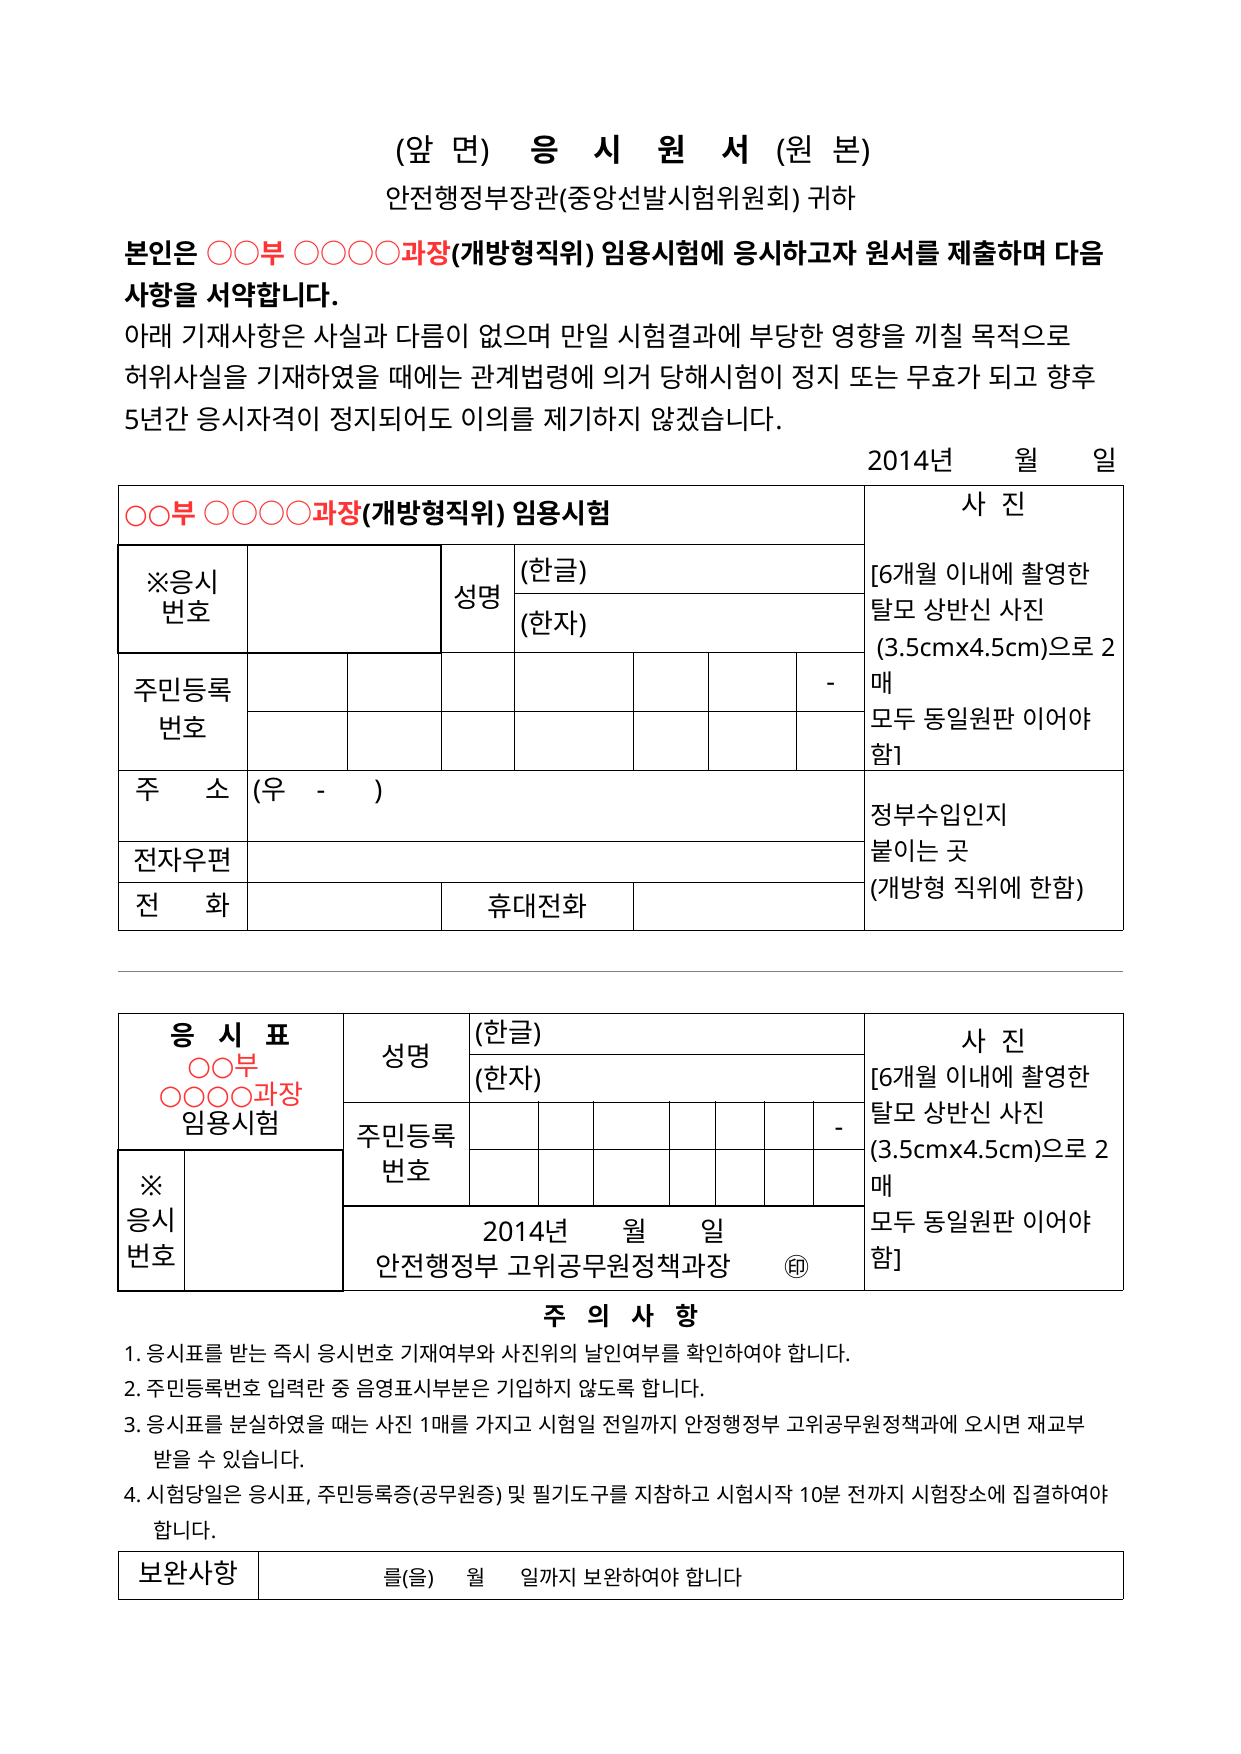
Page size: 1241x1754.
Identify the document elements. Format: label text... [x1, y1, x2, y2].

table_cell [709, 653, 796, 711]
table_cell 전자우편 [119, 842, 247, 882]
table_cell 전 화 [119, 883, 247, 930]
table_cell 사 진 [6개월 이내에 촬영한 탈모 상반신 사진 (3.5cmⅹ4.5cm)으로 2매 모두 동일원판 이어야 함] [865, 486, 1123, 770]
table_cell [716, 1103, 764, 1149]
table_cell [765, 1103, 813, 1149]
table_cell [442, 712, 514, 770]
table_cell (우 - ) [248, 771, 864, 841]
table_cell (한자) [515, 594, 864, 652]
table_cell [539, 1150, 593, 1205]
table_cell [634, 712, 708, 770]
table_cell 주 소 [119, 771, 247, 841]
table_cell ※ 응시번호 [119, 1151, 184, 1289]
table_cell [118, 972, 1123, 1013]
table_cell [442, 653, 514, 711]
table_cell [709, 712, 796, 770]
table_cell [248, 654, 347, 711]
table_cell [765, 1150, 813, 1205]
table_cell [634, 883, 864, 930]
table_cell ○○부 ○○○○과장(개방형직위) 임용시험 [119, 486, 864, 544]
table_cell [634, 653, 708, 711]
table_cell [594, 1103, 669, 1149]
table_cell (한글) [470, 1014, 864, 1054]
table_cell [248, 546, 440, 652]
table_cell 휴대전화 [442, 883, 633, 930]
table_cell 사 진 [6개월 이내에 촬영한 탈모 상반신 사진 (3.5cmⅹ4.5cm)으로 2매 모두 동일원판 이어야 함] [865, 1014, 1123, 1289]
table_cell [670, 1103, 715, 1149]
table_cell [348, 654, 441, 711]
table_cell 를(을) 월 일까지 보완하여야 합니다 [259, 1552, 1123, 1599]
table_cell 주 의 사 항 1. 응시표를 받는 즉시 응시번호 기재여부와 사진위의 날인여부를 확인하여야 합니다. 2. 주민등록번호 입력란 중 음영표시부분은 기입하지 않도록 합니다. 3. 응시표를 분실하였을 때는 사진 1매를 가지고 시험일 전일까지 안정행정부 고위공무원정책과에 오시면 재교부 받을 수 있습니다. 4. 시험당일은 응시표, 주민등록증(공무원증) 및 필기도구를 지참하고 시험시작 10분 전까지 시험장소에 집결하여야 합니다. [118, 1291, 1123, 1551]
table_cell [470, 1103, 538, 1149]
table_cell [348, 712, 441, 770]
table_cell (한자) [470, 1055, 864, 1101]
table_cell [797, 712, 864, 770]
table_cell [594, 1150, 669, 1205]
table_cell [248, 712, 347, 770]
table_cell [670, 1150, 715, 1205]
table_cell [118, 931, 1123, 971]
table_cell 성명 [344, 1014, 469, 1101]
table_cell 응 시 표 ○○부 ○○○○과장 임용시험 [119, 1014, 343, 1149]
table_cell 정부수입인지 붙이는 곳 (개방형 직위에 한함) [865, 771, 1123, 930]
table_cell [814, 1150, 864, 1205]
table_cell - [814, 1103, 864, 1149]
table_cell 주민등록 번호 [119, 654, 247, 770]
table_cell [185, 1151, 342, 1289]
table_cell 주민등록 번호 [344, 1103, 469, 1205]
table_cell ※응시 번호 [119, 546, 247, 652]
table_cell [539, 1103, 593, 1149]
table_cell [515, 653, 633, 711]
table_cell [515, 712, 633, 770]
table_cell 성명 [442, 545, 514, 652]
table_cell [248, 883, 441, 930]
table_cell 보완사항 [119, 1552, 258, 1599]
table_cell 2014년 월 일 안전행정부 고위공무원정책과장 ㊞ [344, 1207, 864, 1289]
table_header (앞 면) 응 시 원 서 (원 본) 안전행정부장관(중앙선발시험위원회) 귀하 본인은 ○○부 ○○○○과장(개방형직위) 임용시험에 응시하고자 원서를 제출하며 다음 사항을 서약합니다. 아래 기재사항은 사실과 다름이 없으며 만일 시험결과에 부당한 영향을 끼칠 목적으로 허위사실을 기재하였을 때에는 관계법령에 의거 당해시험이 정지 또는 무효가 되고 향후 5년간 응시자격이 정지되어도 이의를 제기하지 않겠습니다. 2014년 월 일 [118, 118, 1123, 485]
table_cell [470, 1150, 538, 1205]
table_cell - [797, 653, 864, 711]
table_cell [248, 842, 864, 882]
table_cell [716, 1150, 764, 1205]
table_cell (한글) [515, 545, 864, 593]
